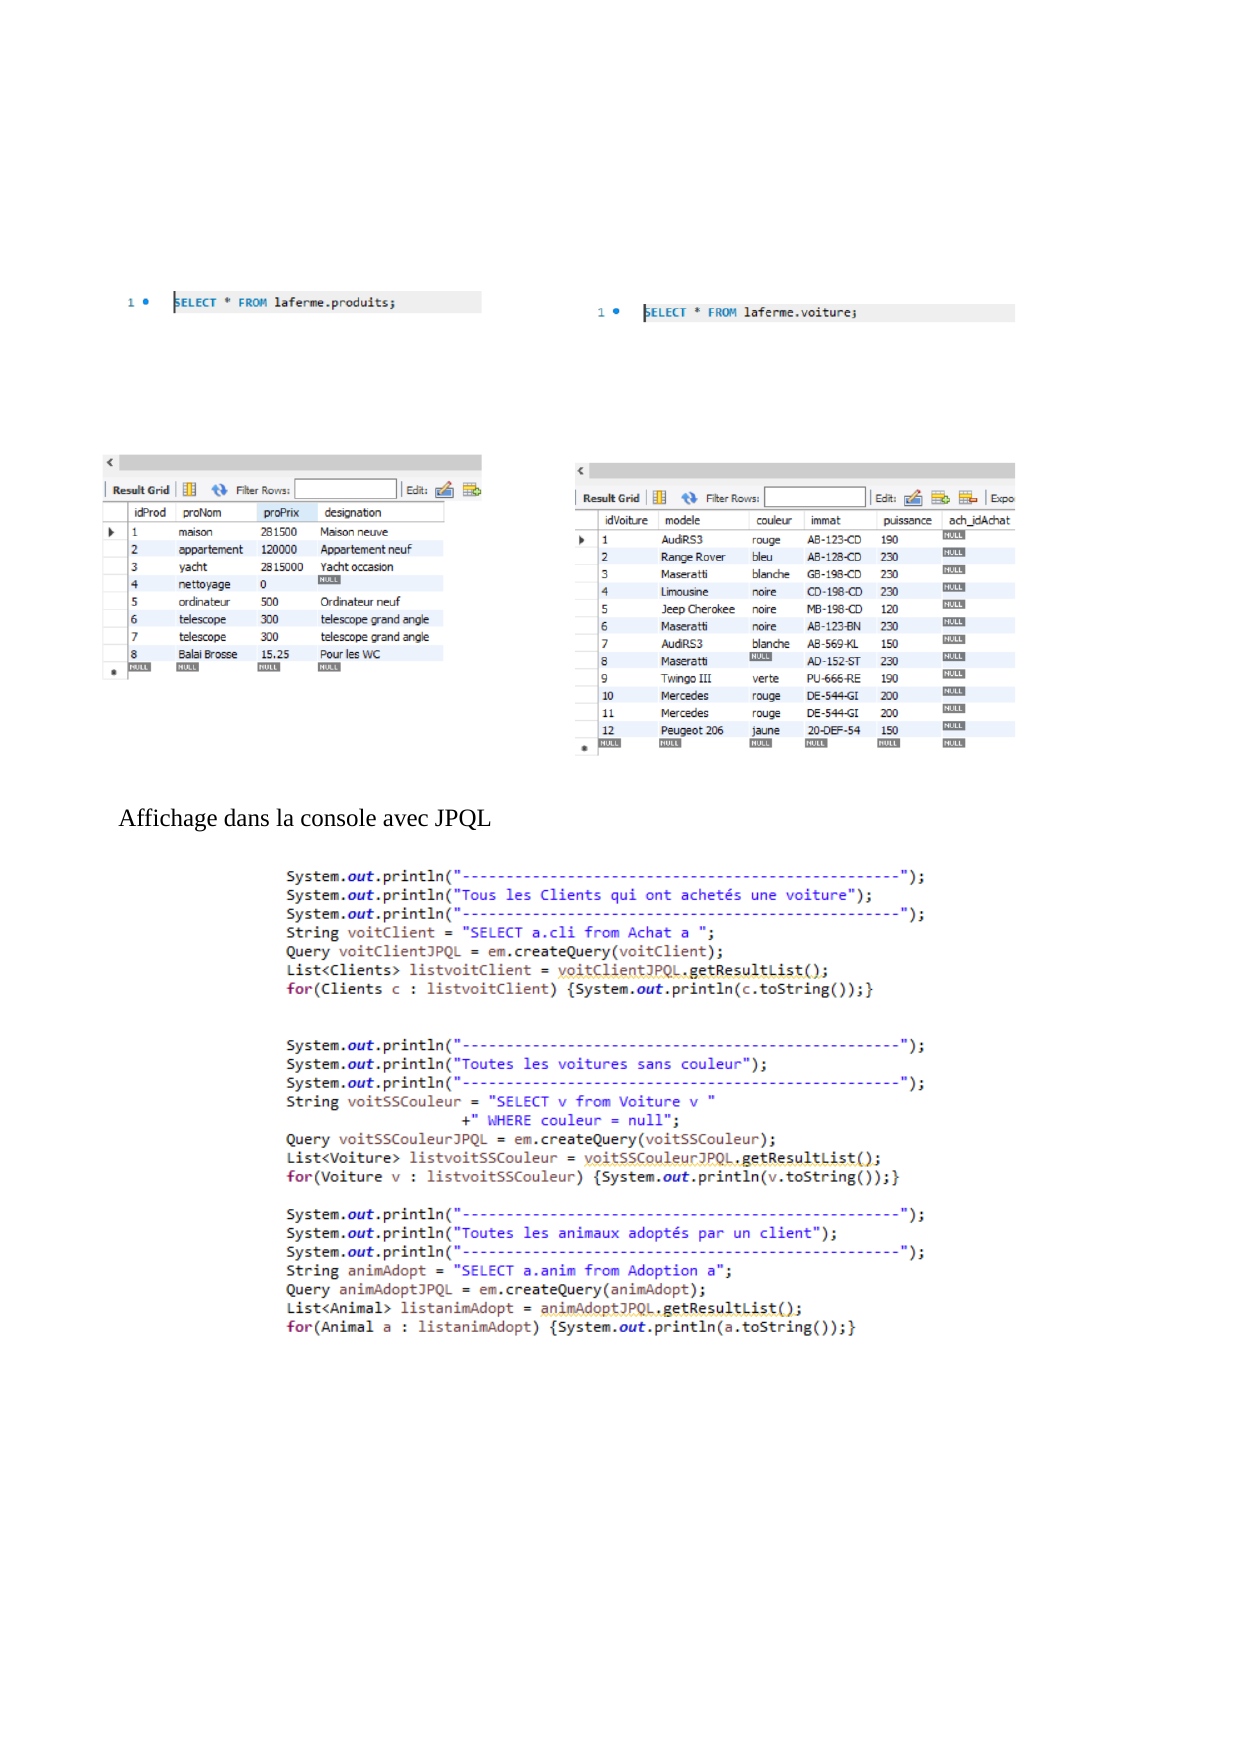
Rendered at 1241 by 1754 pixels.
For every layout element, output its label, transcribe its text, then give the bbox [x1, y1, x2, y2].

picture [575, 304, 1015, 803]
picture [102, 291, 482, 702]
text Affichage dans la console avec JPQL [118, 308, 1122, 832]
picture [274, 850, 966, 1352]
